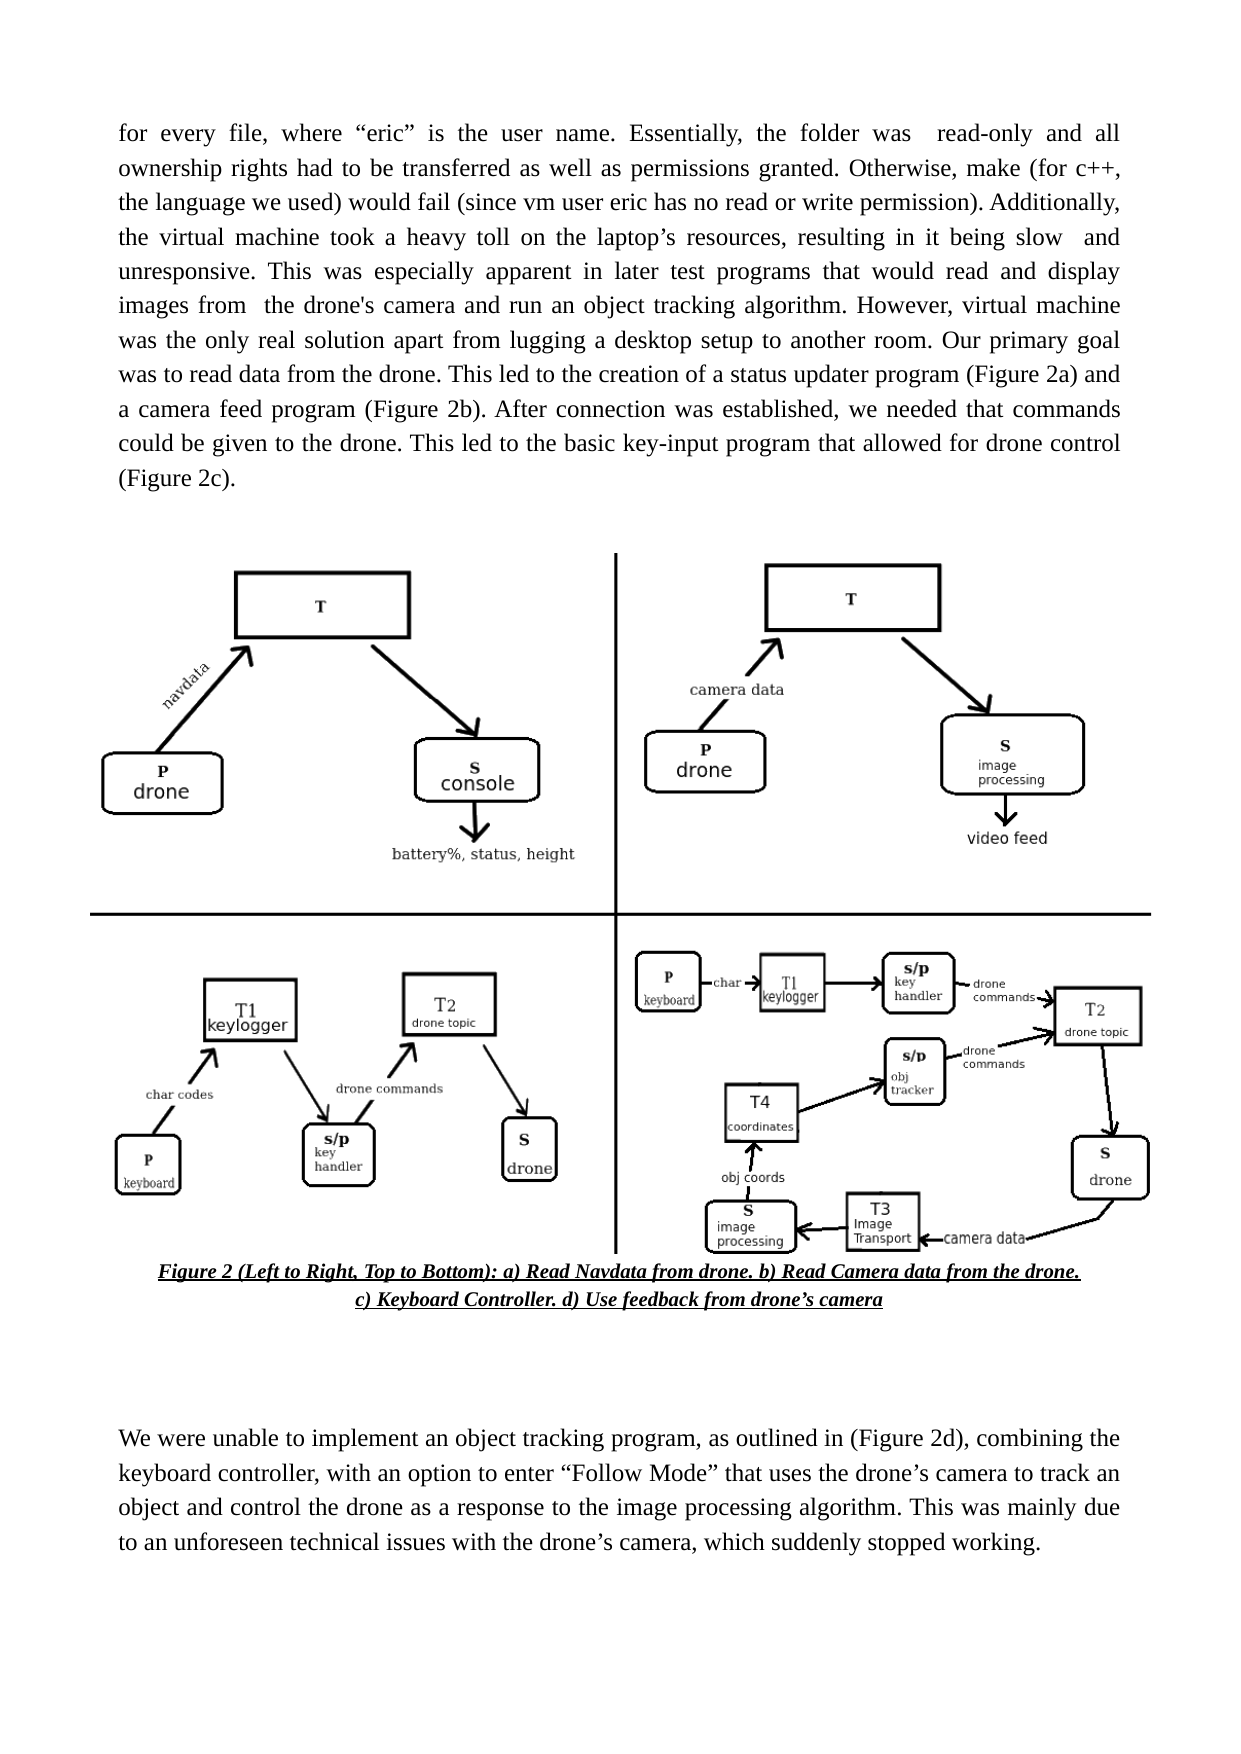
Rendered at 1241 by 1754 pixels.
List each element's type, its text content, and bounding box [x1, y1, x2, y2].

picture [89, 553, 1152, 1254]
text for every file, where “eric” is the user name. Essentially, the folder was read-only and all ownership rights had to be transferred as well as permissions granted. Otherwise, make (for c++, the language we used) would fail (since vm user eric has no read or write permission). Additionally, the virtual machine took a heavy toll on the laptop’s resources, resulting in it being slow and unresponsive. This was especially apparent in later test programs that would read and display images from the drone's camera and run an object tracking algorithm. However, virtual machine was the only real solution apart from lugging a desktop setup to another room. Our primary goal was to read data from the drone. This led to the creation of a status updater program (Figure 2a) and a camera feed program (Figure 2b). After connection was established, we needed that commands could be given to the drone. This led to the basic key-input program that allowed for drone control (Figure 2c). [118, 118, 1122, 492]
text Figure 2 (Left to Right, Top to Bottom): a) Read Navdata from drone. b) Read Camera data from the drone. c) Keyboard Controller. d) Use feedback from drone’s camera [118, 1254, 1122, 1311]
text We were unable to implement an object tracking program, as outlined in (Figure 2d), combining the keyboard controller, with an option to enter “Follow Mode” that uses the drone’s camera to track an object and control the drone as a response to the image processing algorithm. This was mainly due to an unforeseen technical issues with the drone’s camera, which suddenly stopped working. [118, 1423, 1122, 1556]
